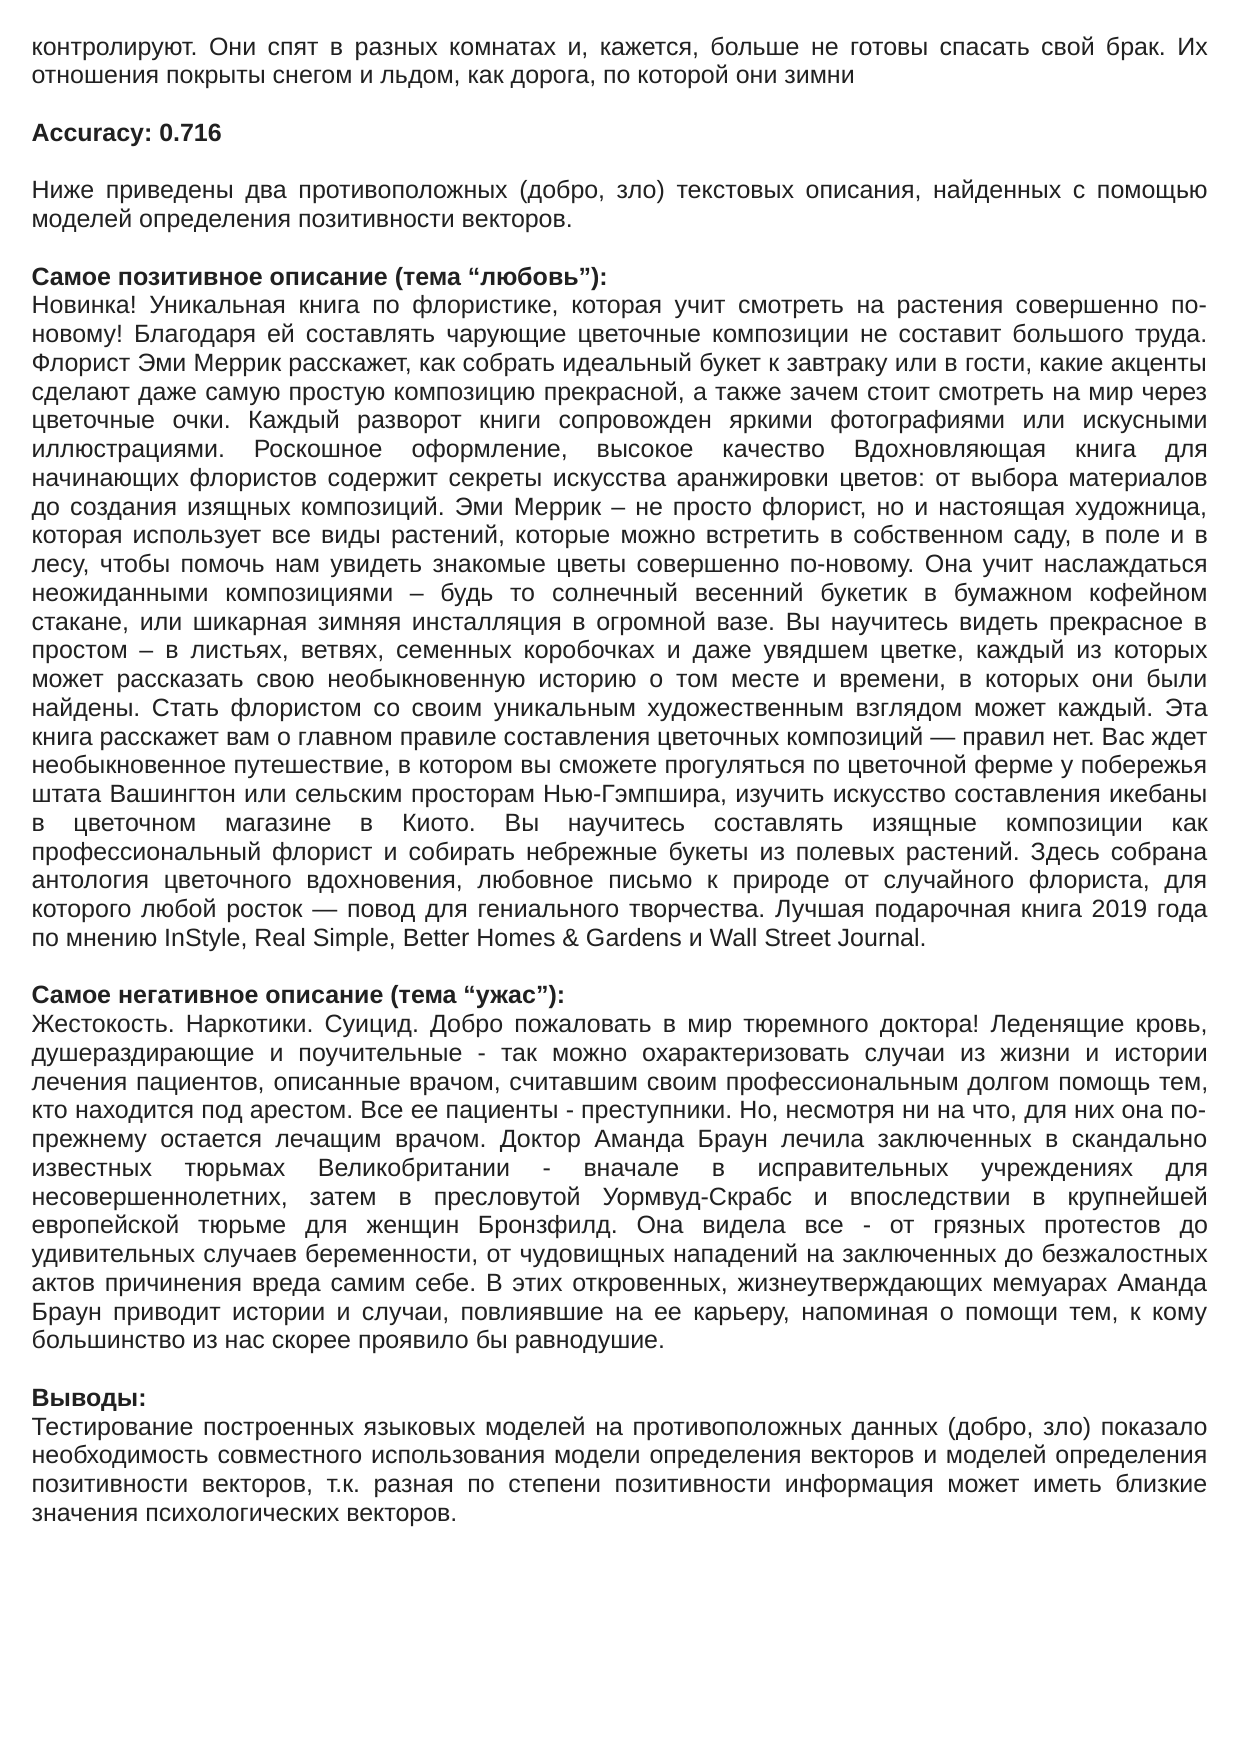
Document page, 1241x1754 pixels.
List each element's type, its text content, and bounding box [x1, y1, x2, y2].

text Новинка! Уникальная книга по флористике, которая учит смотреть на растения совершенно по-новому! Благодаря ей составлять чарующие цветочные композиции не составит большого труда. Флорист Эми Меррик расскажет, как собрать идеальный букет к завтраку или в гости, какие акценты сделают даже самую простую композицию прекрасной, а также зачем стоит смотреть на мир через цветочные очки. Каждый разворот книги сопровожден яркими фотографиями или искусными иллюстрациями. Роскошное оформление, высокое качество Вдохновляющая книга для начинающих флористов содержит секреты искусства аранжировки цветов: от выбора материалов до создания изящных композиций. Эми Меррик – не просто флорист, но и настоящая художница, которая использует все виды растений, которые можно встретить в собственном саду, в поле и в лесу, чтобы помочь нам увидеть знакомые цветы совершенно по-новому. Она учит наслаждаться неожиданными композициями – будь то солнечный весенний букетик в бумажном кофейном стакане, или шикарная зимняя инсталляция в огромной вазе. Вы научитесь видеть прекрасное в простом – в листьях, ветвях, семенных коробочках и даже увядшем цветке, каждый из которых может рассказать свою необыкновенную историю о том месте и времени, в которых они были найдены. Стать флористом со своим уникальным художественным взглядом может каждый. Эта книга расскажет вам о главном правиле составления цветочных композиций — правил нет. Вас ждет необыкновенное путешествие, в котором вы сможете прогуляться по цветочной ферме у побережья штата Вашингтон или сельским просторам Нью-Гэмпшира, изучить искусство составления икебаны в цветочном магазине в Киото. Вы научитесь составлять изящные композиции как профессиональный флорист и собирать небрежные букеты из полевых растений. Здесь собрана антология цветочного вдохновения, любовное письмо к природе от случайного флориста, для которого любой росток — повод для гениального творчества. Лучшая подарочная книга 2019 года по мнению InStyle, Real Simple, Better Homes & Gardens и Wall Street Journal. [31, 290, 1209, 951]
text Выводы: [31, 1383, 1209, 1411]
text Самое позитивное описание (тема “любовь”): [31, 261, 1209, 290]
text Accuracy: 0.716 [31, 118, 1209, 146]
text Жестокость. Наркотики. Суицид. Добро пожаловать в мир тюремного доктора! Леденящие кровь, душераздирающие и поучительные - так можно охарактеризовать случаи из жизни и истории лечения пациентов, описанные врачом, считавшим своим профессиональным долгом помощь тем, кто находится под арестом. Все ее пациенты - преступники. Но, несмотря ни на что, для них она по-прежнему остается лечащим врачом. Доктор Аманда Браун лечила заключенных в скандально известных тюрьмах Великобритании - вначале в исправительных учреждениях для несовершеннолетних, затем в пресловутой Уормвуд-Скрабс и впоследствии в крупнейшей европейской тюрьме для женщин Бронзфилд. Она видела все - от грязных протестов до удивительных случаев беременности, от чудовищных нападений на заключенных до безжалостных актов причинения вреда самим себе. В этих откровенных, жизнеутверждающих мемуарах Аманда Браун приводит истории и случаи, повлиявшие на ее карьеру, напоминая о помощи тем, к кому большинство из нас скорее проявило бы равнодушие. [31, 1009, 1209, 1354]
text контролируют. Они спят в разных комнатах и, кажется, больше не готовы спасать свой брак. Их отношения покрыты снегом и льдом, как дорога, по которой они зимни [31, 31, 1209, 89]
text Самое негативное описание (тема “ужас”): [31, 980, 1209, 1009]
text Ниже приведены два противоположных (добро, зло) текстовых описания, найденных с помощью моделей определения позитивности векторов. [31, 175, 1209, 233]
text Тестирование построенных языковых моделей на противоположных данных (добро, зло) показало необходимость совместного использования модели определения векторов и моделей определения позитивности векторов, т.к. разная по степени позитивности информация может иметь близкие значения психологических векторов. [31, 1411, 1209, 1526]
